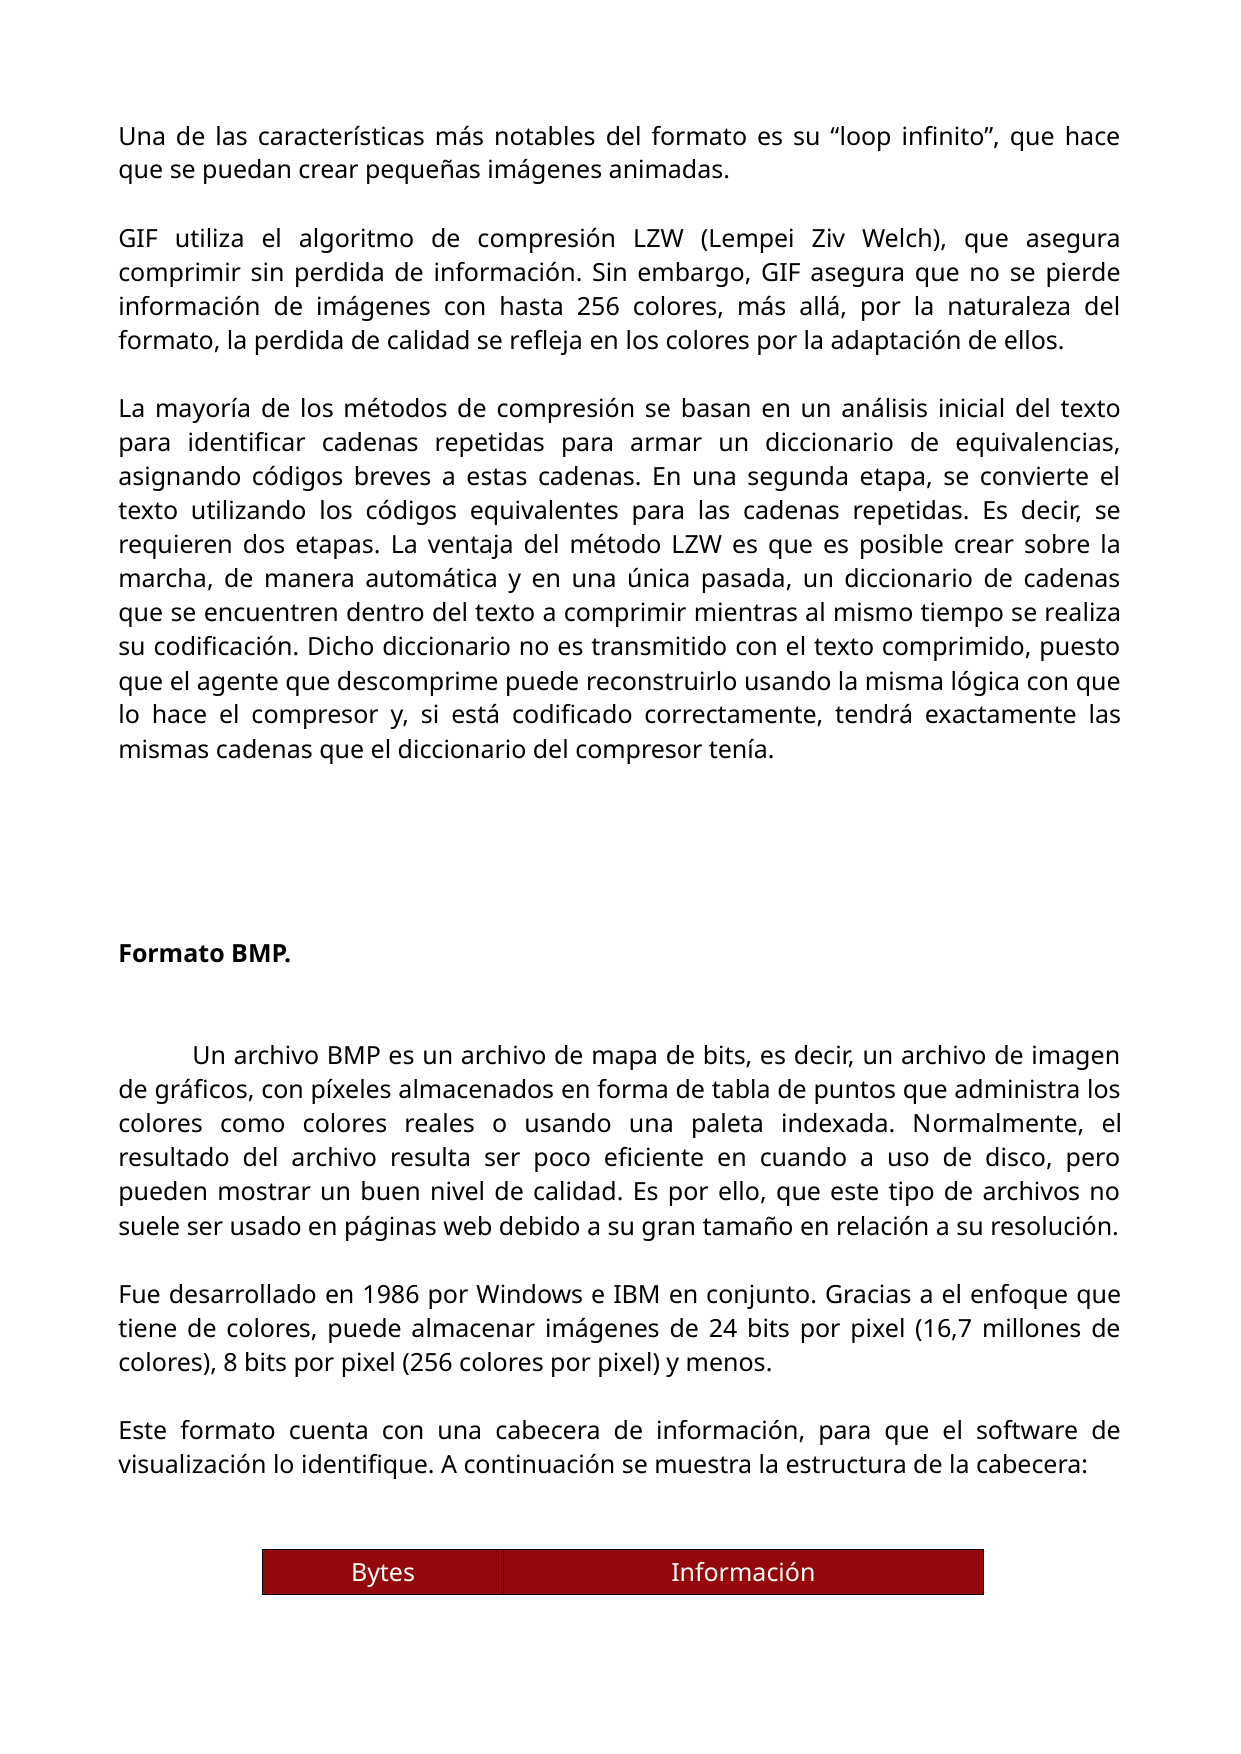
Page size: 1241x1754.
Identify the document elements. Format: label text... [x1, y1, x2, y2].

text GIF utiliza el algoritmo de compresión LZW (Lempei Ziv Welch), que asegura comprimir sin perdida de información. Sin embargo, GIF asegura que no se pierde información de imágenes con hasta 256 colores, más allá, por la naturaleza del formato, la perdida de calidad se refleja en los colores por la adaptación de ellos. [118, 220, 1122, 357]
text Una de las características más notables del formato es su “loop infinito”, que hace que se puedan crear pequeñas imágenes animadas. [118, 118, 1122, 186]
text Un archivo BMP es un archivo de mapa de bits, es decir, un archivo de imagen de gráficos, con píxeles almacenados en forma de tabla de puntos que administra los colores como colores reales o usando una paleta indexada. Normalmente, el resultado del archivo resulta ser poco eficiente en cuando a uso de disco, pero pueden mostrar un buen nivel de calidad. Es por ello, que este tipo de archivos no suele ser usado en páginas web debido a su gran tamaño en relación a su resolución. [118, 1038, 1122, 1242]
text Fue desarrollado en 1986 por Windows e IBM en conjunto. Gracias a el enfoque que tiene de colores, puede almacenar imágenes de 24 bits por pixel (16,7 millones de colores), 8 bits por pixel (256 colores por pixel) y menos. [118, 1276, 1122, 1378]
text Formato BMP. [118, 936, 1122, 970]
text La mayoría de los métodos de compresión se basan en un análisis inicial del texto para identificar cadenas repetidas para armar un diccionario de equivalencias, asignando códigos breves a estas cadenas. En una segunda etapa, se convierte el texto utilizando los códigos equivalentes para las cadenas repetidas. Es decir, se requieren dos etapas. La ventaja del método LZW es que es posible crear sobre la marcha, de manera automática y en una única pasada, un diccionario de cadenas que se encuentren dentro del texto a comprimir mientras al mismo tiempo se realiza su codificación. Dicho diccionario no es transmitido con el texto comprimido, puesto que el agente que descomprime puede reconstruirlo usando la misma lógica con que lo hace el compresor y, si está codificado correctamente, tendrá exactamente las mismas cadenas que el diccionario del compresor tenía. [118, 391, 1122, 765]
table_header Bytes [263, 1550, 503, 1594]
table_header Información [504, 1550, 983, 1594]
text Este formato cuenta con una cabecera de información, para que el software de visualización lo identifique. A continuación se muestra la estructura de la cabecera: [118, 1412, 1122, 1481]
